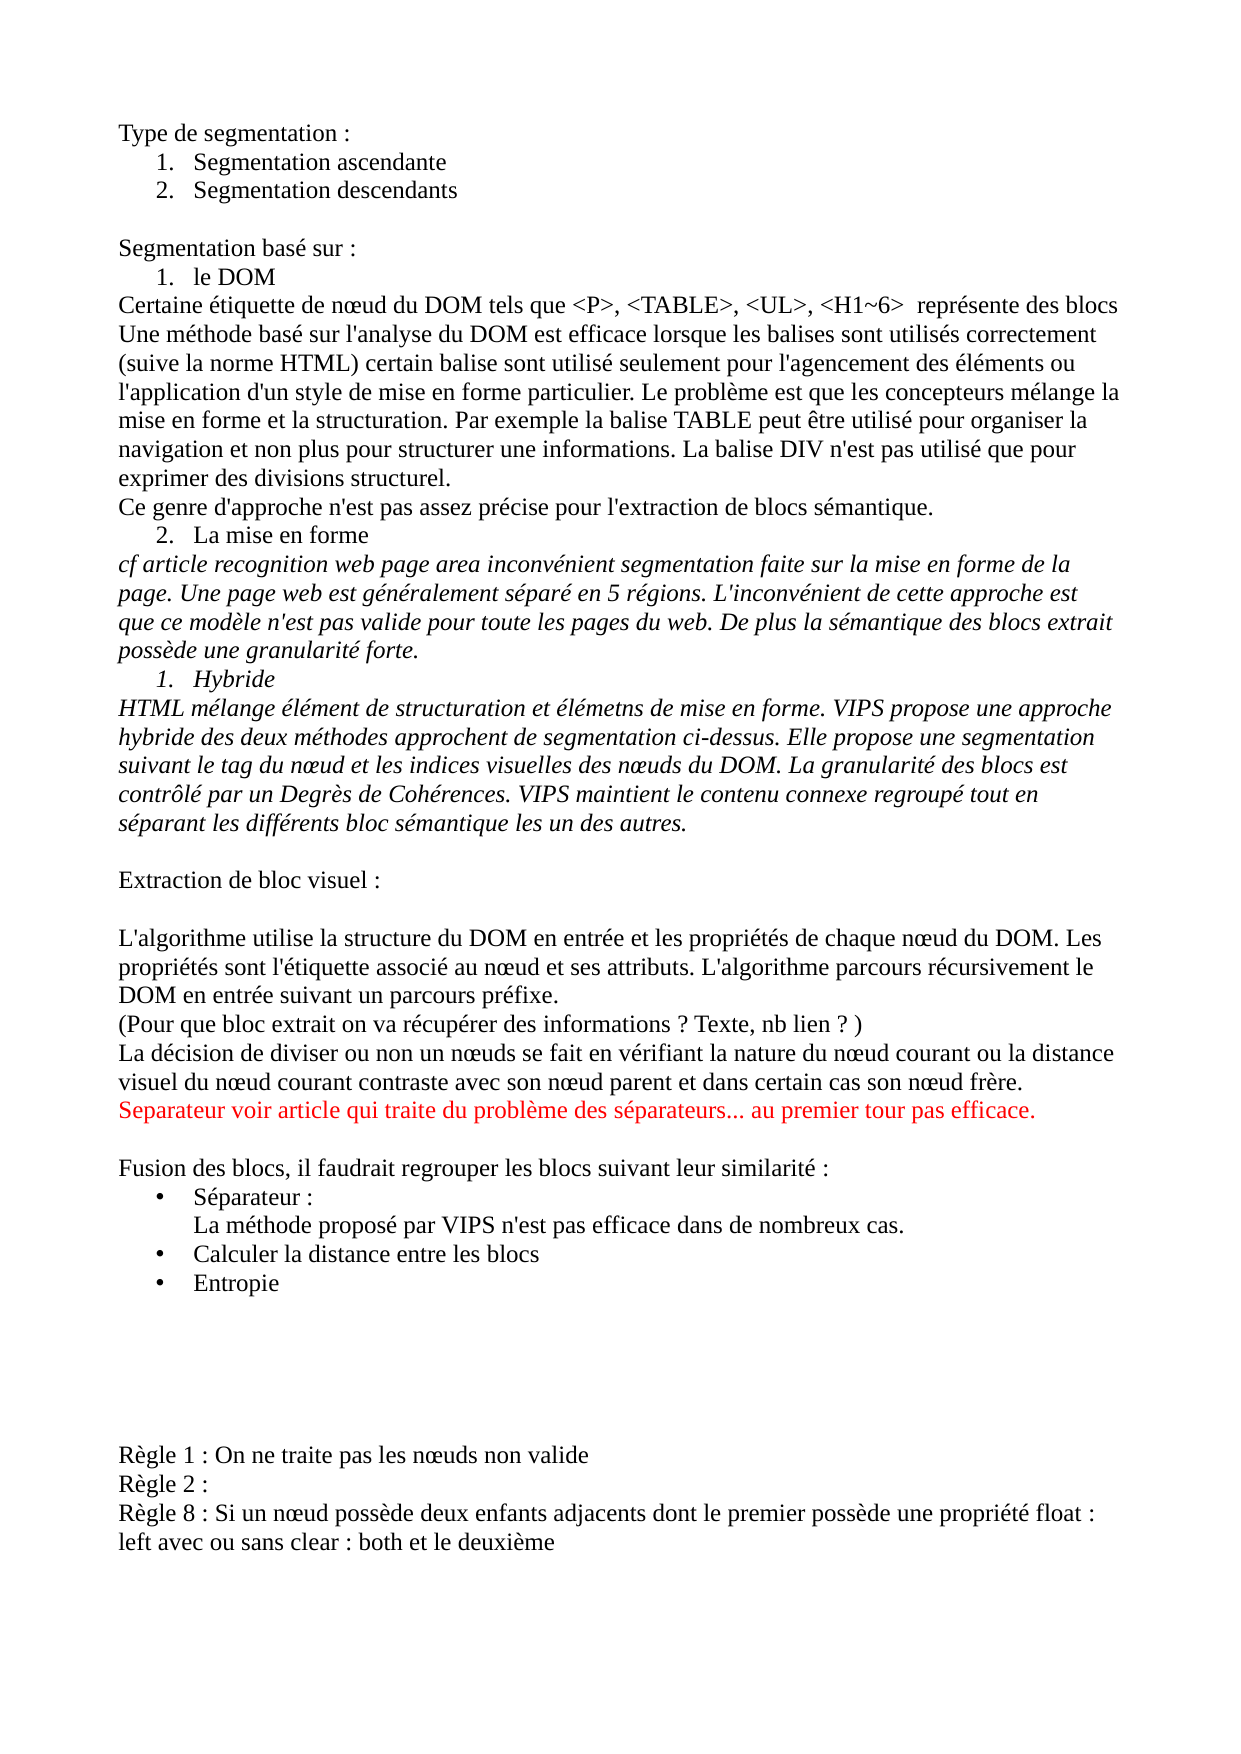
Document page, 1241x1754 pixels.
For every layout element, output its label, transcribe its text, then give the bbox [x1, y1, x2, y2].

list Séparateur : [156, 1182, 1122, 1211]
text La décision de diviser ou non un nœuds se fait en vérifiant la nature du nœud courant ou la distance visuel du nœud courant contraste avec son nœud parent et dans certain cas son nœud frère. [118, 1038, 1122, 1096]
list Segmentation ascendante [156, 147, 1122, 176]
list La méthode proposé par VIPS n'est pas efficace dans de nombreux cas. [156, 1211, 1122, 1239]
text Règle 1 : On ne traite pas les nœuds non valide [118, 1441, 1122, 1469]
text Fusion des blocs, il faudrait regrouper les blocs suivant leur similarité : [118, 1153, 1122, 1182]
list Calculer la distance entre les blocs [156, 1239, 1122, 1268]
text HTML mélange élément de structuration et élémetns de mise en forme. VIPS propose une approche hybride des deux méthodes approchent de segmentation ci-dessus. Elle propose une segmentation suivant le tag du nœud et les indices visuelles des nœuds du DOM. La granularité des blocs est contrôlé par un Degrès de Cohérences. VIPS maintient le contenu connexe regroupé tout en séparant les différents bloc sémantique les un des autres. [118, 693, 1122, 837]
list La mise en forme [156, 521, 1122, 549]
text Type de segmentation : [118, 118, 1122, 147]
text Règle 8 : Si un nœud possède deux enfants adjacents dont le premier possède une propriété float : left avec ou sans clear : both et le deuxième [118, 1498, 1122, 1556]
text Ce genre d'approche n'est pas assez précise pour l'extraction de blocs sémantique. [118, 492, 1122, 521]
text Separateur voir article qui traite du problème des séparateurs... au premier tour pas efficace. [118, 1096, 1122, 1124]
list Entropie [156, 1268, 1122, 1297]
text Extraction de bloc visuel : [118, 866, 1122, 894]
text L'algorithme utilise la structure du DOM en entrée et les propriétés de chaque nœud du DOM. Les propriétés sont l'étiquette associé au nœud et ses attributs. L'algorithme parcours récursivement le DOM en entrée suivant un parcours préfixe. [118, 923, 1122, 1009]
text cf article recognition web page area inconvénient segmentation faite sur la mise en forme de la page. Une page web est généralement séparé en 5 régions. L'inconvénient de cette approche est que ce modèle n'est pas valide pour toute les pages du web. De plus la sémantique des blocs extrait possède une granularité forte. [118, 549, 1122, 664]
list Hybride [156, 664, 1122, 693]
text (Pour que bloc extrait on va récupérer des informations ? Texte, nb lien ? ) [118, 1009, 1122, 1038]
text Règle 2 : [118, 1469, 1122, 1498]
list Segmentation descendants [156, 176, 1122, 204]
list le DOM [156, 262, 1122, 291]
text Certaine étiquette de nœud du DOM tels que <P>, <TABLE>, <UL>, <H1~6> représente des blocs Une méthode basé sur l'analyse du DOM est efficace lorsque les balises sont utilisés correctement (suive la norme HTML) certain balise sont utilisé seulement pour l'agencement des éléments ou l'application d'un style de mise en forme particulier. Le problème est que les concepteurs mélange la mise en forme et la structuration. Par exemple la balise TABLE peut être utilisé pour organiser la navigation et non plus pour structurer une informations. La balise DIV n'est pas utilisé que pour exprimer des divisions structurel. [118, 291, 1122, 492]
text Segmentation basé sur : [118, 233, 1122, 262]
